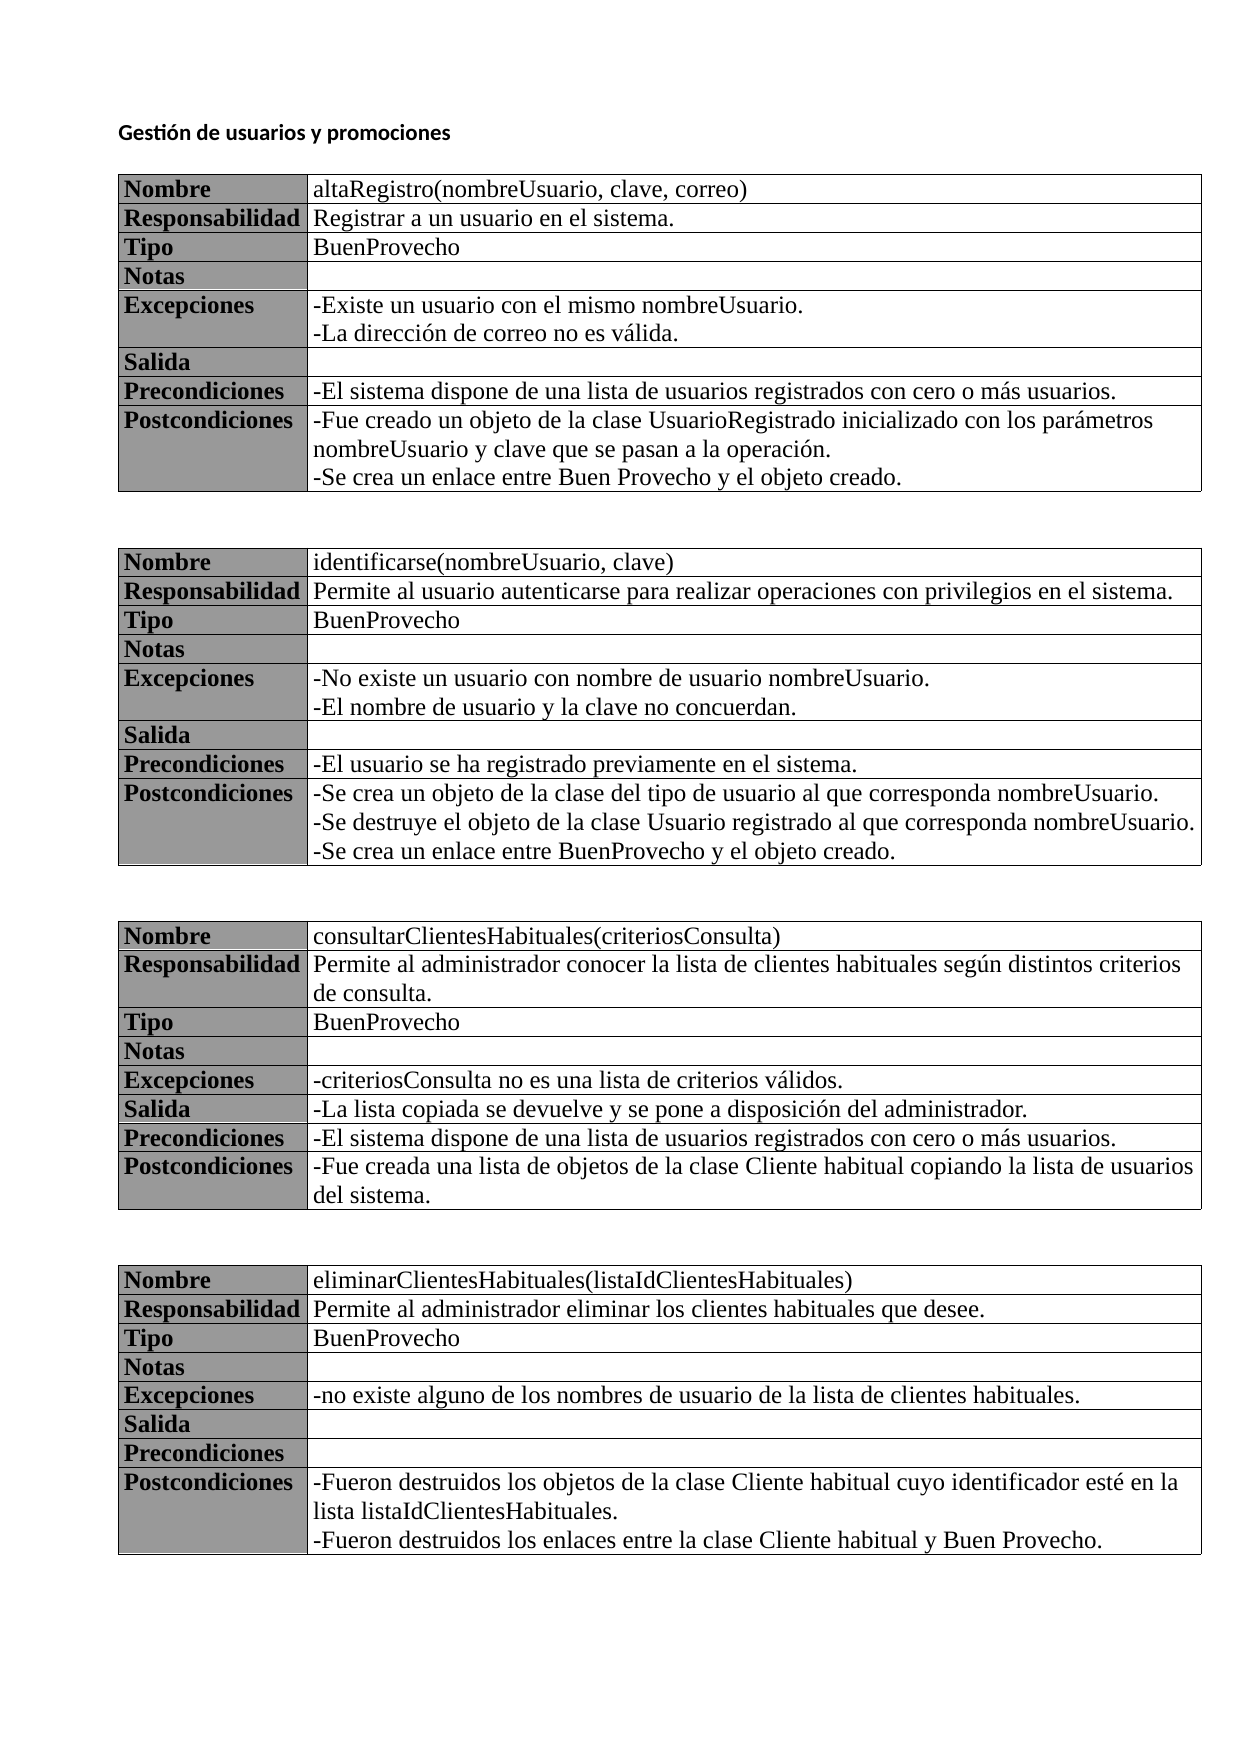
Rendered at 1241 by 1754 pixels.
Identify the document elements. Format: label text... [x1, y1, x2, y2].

table_cell Permite al administrador conocer la lista de clientes habituales según distintos criterios de consulta. [308, 951, 1201, 1007]
table_cell Salida [119, 1095, 307, 1122]
table_cell [308, 348, 1201, 376]
table_cell BuenProvecho [308, 606, 1201, 634]
table_cell Notas [119, 1353, 307, 1381]
table_cell -no existe alguno de los nombres de usuario de la lista de clientes habituales. [308, 1382, 1201, 1409]
table_cell Excepciones [119, 664, 307, 720]
table_cell Postcondiciones [119, 1468, 307, 1553]
table_header altaRegistro(nombreUsuario, clave, correo) [308, 175, 1201, 203]
table_cell Tipo [119, 606, 307, 634]
table_cell Permite al usuario autenticarse para realizar operaciones con privilegios en el sistema. [308, 577, 1201, 605]
table_header Nombre [119, 922, 307, 949]
table_cell Salida [119, 1410, 307, 1438]
table_cell Precondiciones [119, 1439, 307, 1467]
table_cell BuenProvecho [308, 1324, 1201, 1352]
table_cell Postcondiciones [119, 779, 307, 864]
table_cell -El usuario se ha registrado previamente en el sistema. [308, 750, 1201, 778]
table_cell Registrar a un usuario en el sistema. [308, 204, 1201, 232]
table_cell Tipo [119, 1008, 307, 1036]
table_cell [308, 1439, 1201, 1467]
table_header Nombre [119, 175, 307, 203]
table_cell [308, 721, 1201, 749]
table_header consultarClientesHabituales(criteriosConsulta) [308, 922, 1201, 949]
table_cell Responsabilidad [119, 951, 307, 1007]
table_cell -Fueron destruidos los objetos de la clase Cliente habitual cuyo identificador esté en la lista listaIdClientesHabituales. -Fueron destruidos los enlaces entre la clase Cliente habitual y Buen Provecho. [308, 1468, 1201, 1553]
table_cell [308, 1353, 1201, 1381]
table_header Nombre [119, 1266, 307, 1294]
table_cell Responsabilidad [119, 1295, 307, 1323]
table_cell Notas [119, 262, 307, 289]
table_header identificarse(nombreUsuario, clave) [308, 549, 1201, 576]
table_cell [308, 635, 1201, 663]
table_cell Precondiciones [119, 750, 307, 778]
table_cell Responsabilidad [119, 204, 307, 232]
table_cell Tipo [119, 233, 307, 261]
table_cell Salida [119, 348, 307, 376]
table_cell Permite al administrador eliminar los clientes habituales que desee. [308, 1295, 1201, 1323]
table_cell [308, 1410, 1201, 1438]
table_cell -No existe un usuario con nombre de usuario nombreUsuario. -El nombre de usuario y la clave no concuerdan. [308, 664, 1201, 720]
table_cell Precondiciones [119, 377, 307, 405]
table_cell Notas [119, 1037, 307, 1065]
table_cell Excepciones [119, 1066, 307, 1094]
table_cell Excepciones [119, 291, 307, 347]
text Gestión de usuarios y promociones [118, 118, 1122, 146]
table_cell -Fue creado un objeto de la clase UsuarioRegistrado inicializado con los parámetros nombreUsuario y clave que se pasan a la operación. -Se crea un enlace entre Buen Provecho y el objeto creado. [308, 406, 1201, 491]
table_cell Responsabilidad [119, 577, 307, 605]
table_header eliminarClientesHabituales(listaIdClientesHabituales) [308, 1266, 1201, 1294]
table_cell -Fue creada una lista de objetos de la clase Cliente habitual copiando la lista de usuarios del sistema. [308, 1152, 1201, 1209]
table_cell Tipo [119, 1324, 307, 1352]
table_cell Excepciones [119, 1382, 307, 1409]
table_cell -La lista copiada se devuelve y se pone a disposición del administrador. [308, 1095, 1201, 1122]
table_cell -Existe un usuario con el mismo nombreUsuario. -La dirección de correo no es válida. [308, 291, 1201, 347]
table_cell Precondiciones [119, 1124, 307, 1151]
table_cell -El sistema dispone de una lista de usuarios registrados con cero o más usuarios. [308, 1124, 1201, 1151]
table_cell -criteriosConsulta no es una lista de criterios válidos. [308, 1066, 1201, 1094]
table_cell -Se crea un objeto de la clase del tipo de usuario al que corresponda nombreUsuario. -Se destruye el objeto de la clase Usuario registrado al que corresponda nombreUsuario. -Se crea un enlace entre BuenProvecho y el objeto creado. [308, 779, 1201, 864]
table_cell [308, 262, 1201, 289]
table_cell Postcondiciones [119, 406, 307, 491]
table_cell -El sistema dispone de una lista de usuarios registrados con cero o más usuarios. [308, 377, 1201, 405]
table_header Nombre [119, 549, 307, 576]
table_cell BuenProvecho [308, 233, 1201, 261]
table_cell Salida [119, 721, 307, 749]
table_cell BuenProvecho [308, 1008, 1201, 1036]
table_cell [308, 1037, 1201, 1065]
table_cell Notas [119, 635, 307, 663]
table_cell Postcondiciones [119, 1152, 307, 1209]
